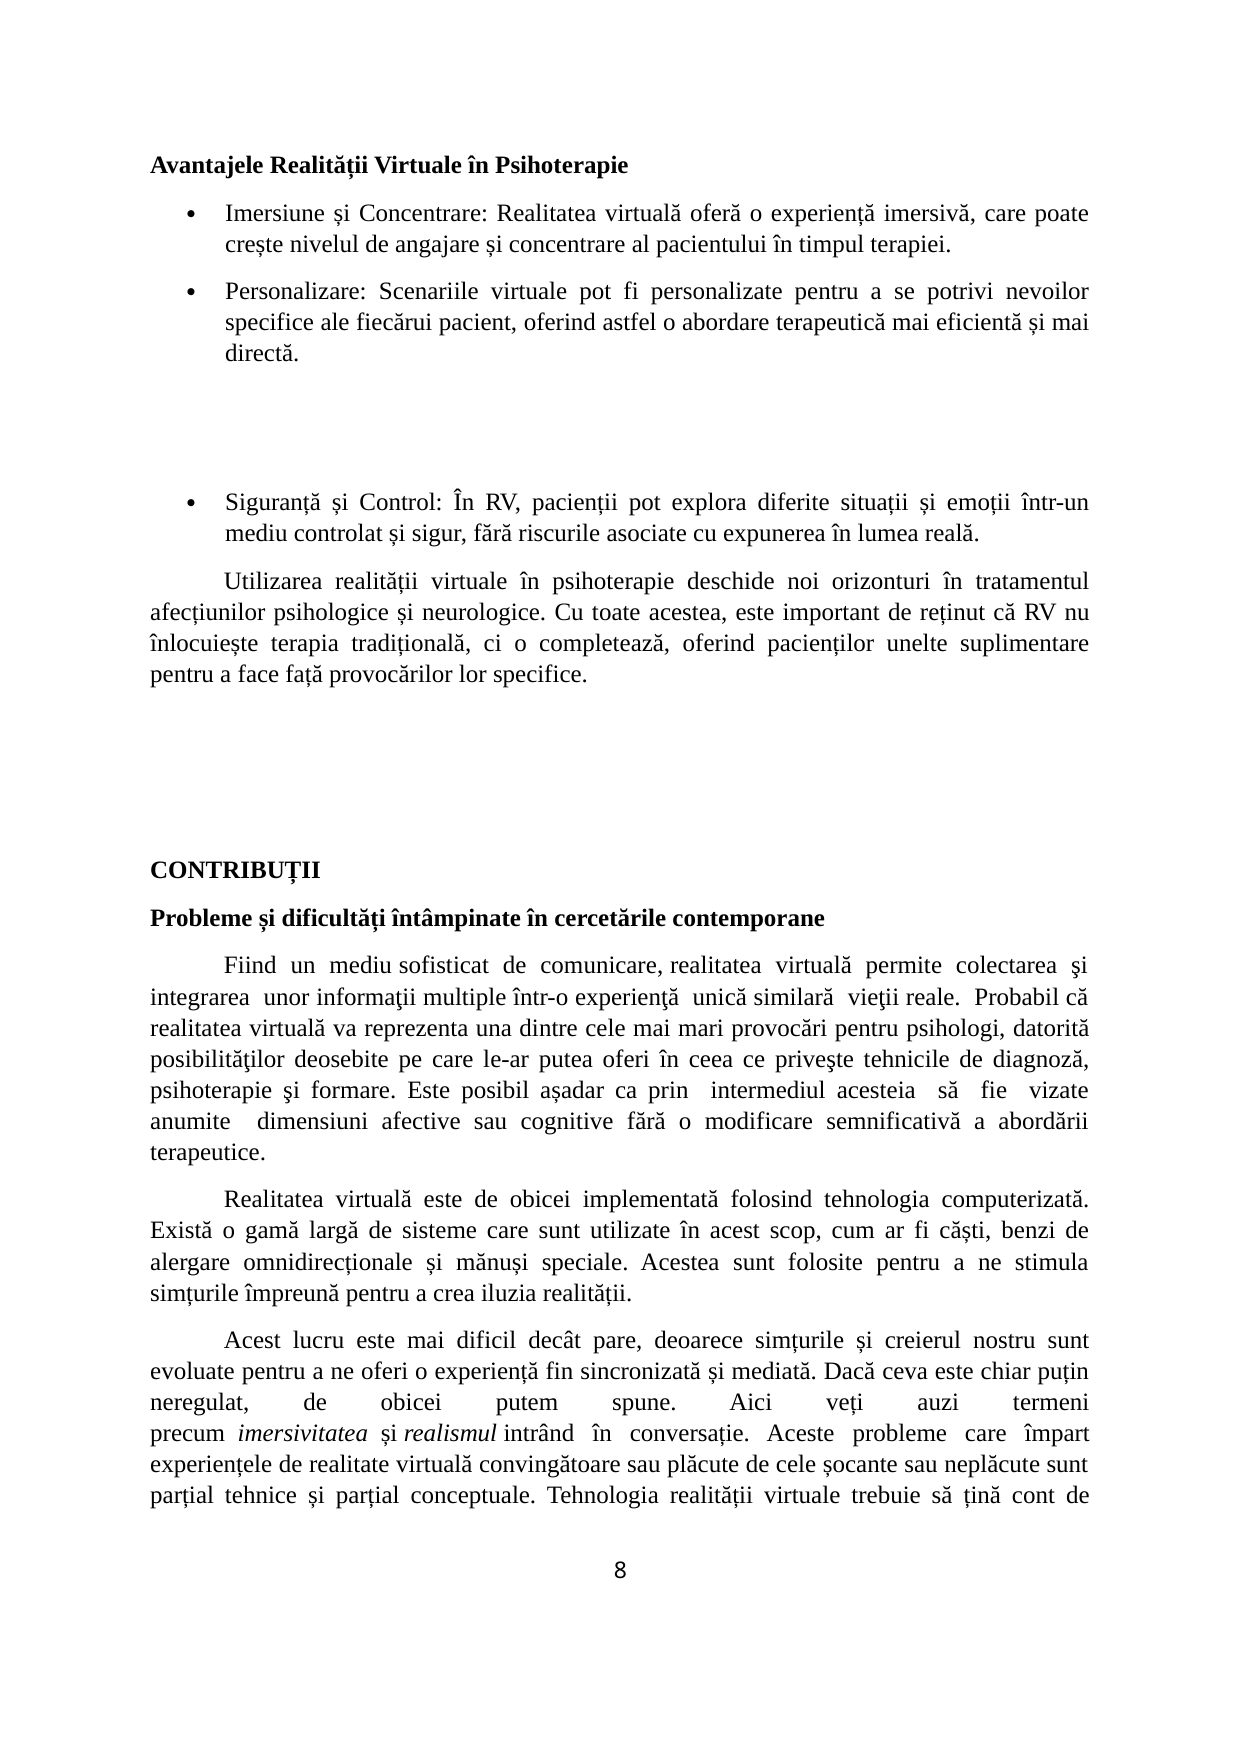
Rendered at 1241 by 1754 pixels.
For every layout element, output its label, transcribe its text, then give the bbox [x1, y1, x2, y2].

text Acest lucru este mai dificil decât pare, deoarece simțurile și creierul nostru sunt evoluate pentru a ne oferi o experiență fin sincronizată și mediată. Dacă ceva este chiar puțin neregulat, de obicei putem spune. Aici veți auzi termeni precum imersivitatea și realismul intrând în conversație. Aceste probleme care împart experiențele de realitate virtuală convingătoare sau plăcute de cele șocante sau neplăcute sunt parțial tehnice și parțial conceptuale. Tehnologia realității virtuale trebuie să țină cont de [150, 1325, 1090, 1509]
text Utilizarea realității virtuale în psihoterapie deschide noi orizonturi în tratamentul afecțiunilor psihologice și neurologice. Cu toate acestea, este important de reținut că RV nu înlocuiește terapia tradițională, ci o completează, oferind pacienților unelte suplimentare pentru a face față provocărilor lor specifice. [150, 566, 1090, 688]
text Probleme și dificultăți întâmpinate în cercetările contemporane [150, 903, 1090, 932]
list Imersiune și Concentrare: Realitatea virtuală oferă o experiență imersivă, care poate crește nivelul de angajare și concentrare al pacientului în timpul terapiei. [187, 198, 1090, 257]
text CONTRIBUȚII [150, 855, 1090, 884]
text Fiind un mediu sofisticat de comunicare, realitatea virtuală permite colectarea şi integrarea unor informaţii multiple într-o experienţă unică similară vieţii reale. Probabil că realitatea virtuală va reprezenta una dintre cele mai mari provocări pentru psihologi, datorită posibilităţilor deosebite pe care le-ar putea oferi în ceea ce priveşte tehnicile de diagnoză, psihoterapie şi formare. Este posibil așadar ca prin intermediul acesteia să fie vizate anumite dimensiuni afective sau cognitive fără o modificare semnificativă a abordării terapeutice. [150, 951, 1090, 1166]
list Siguranță și Control: În RV, pacienții pot explora diferite situații și emoții într-un mediu controlat și sigur, fără riscurile asociate cu expunerea în lumea reală. [187, 487, 1090, 547]
list Personalizare: Scenariile virtuale pot fi personalizate pentru a se potrivi nevoilor specifice ale fiecărui pacient, oferind astfel o abordare terapeutică mai eficientă și mai directă. [187, 276, 1090, 367]
text Avantajele Realității Virtuale în Psihoterapie [150, 150, 1090, 179]
text Realitatea virtuală este de obicei implementată folosind tehnologia computerizată. Există o gamă largă de sisteme care sunt utilizate în acest scop, cum ar fi căști, benzi de alergare omnidirecționale și mănuși speciale. Acestea sunt folosite pentru a ne stimula simțurile împreună pentru a crea iluzia realității. [150, 1184, 1090, 1306]
